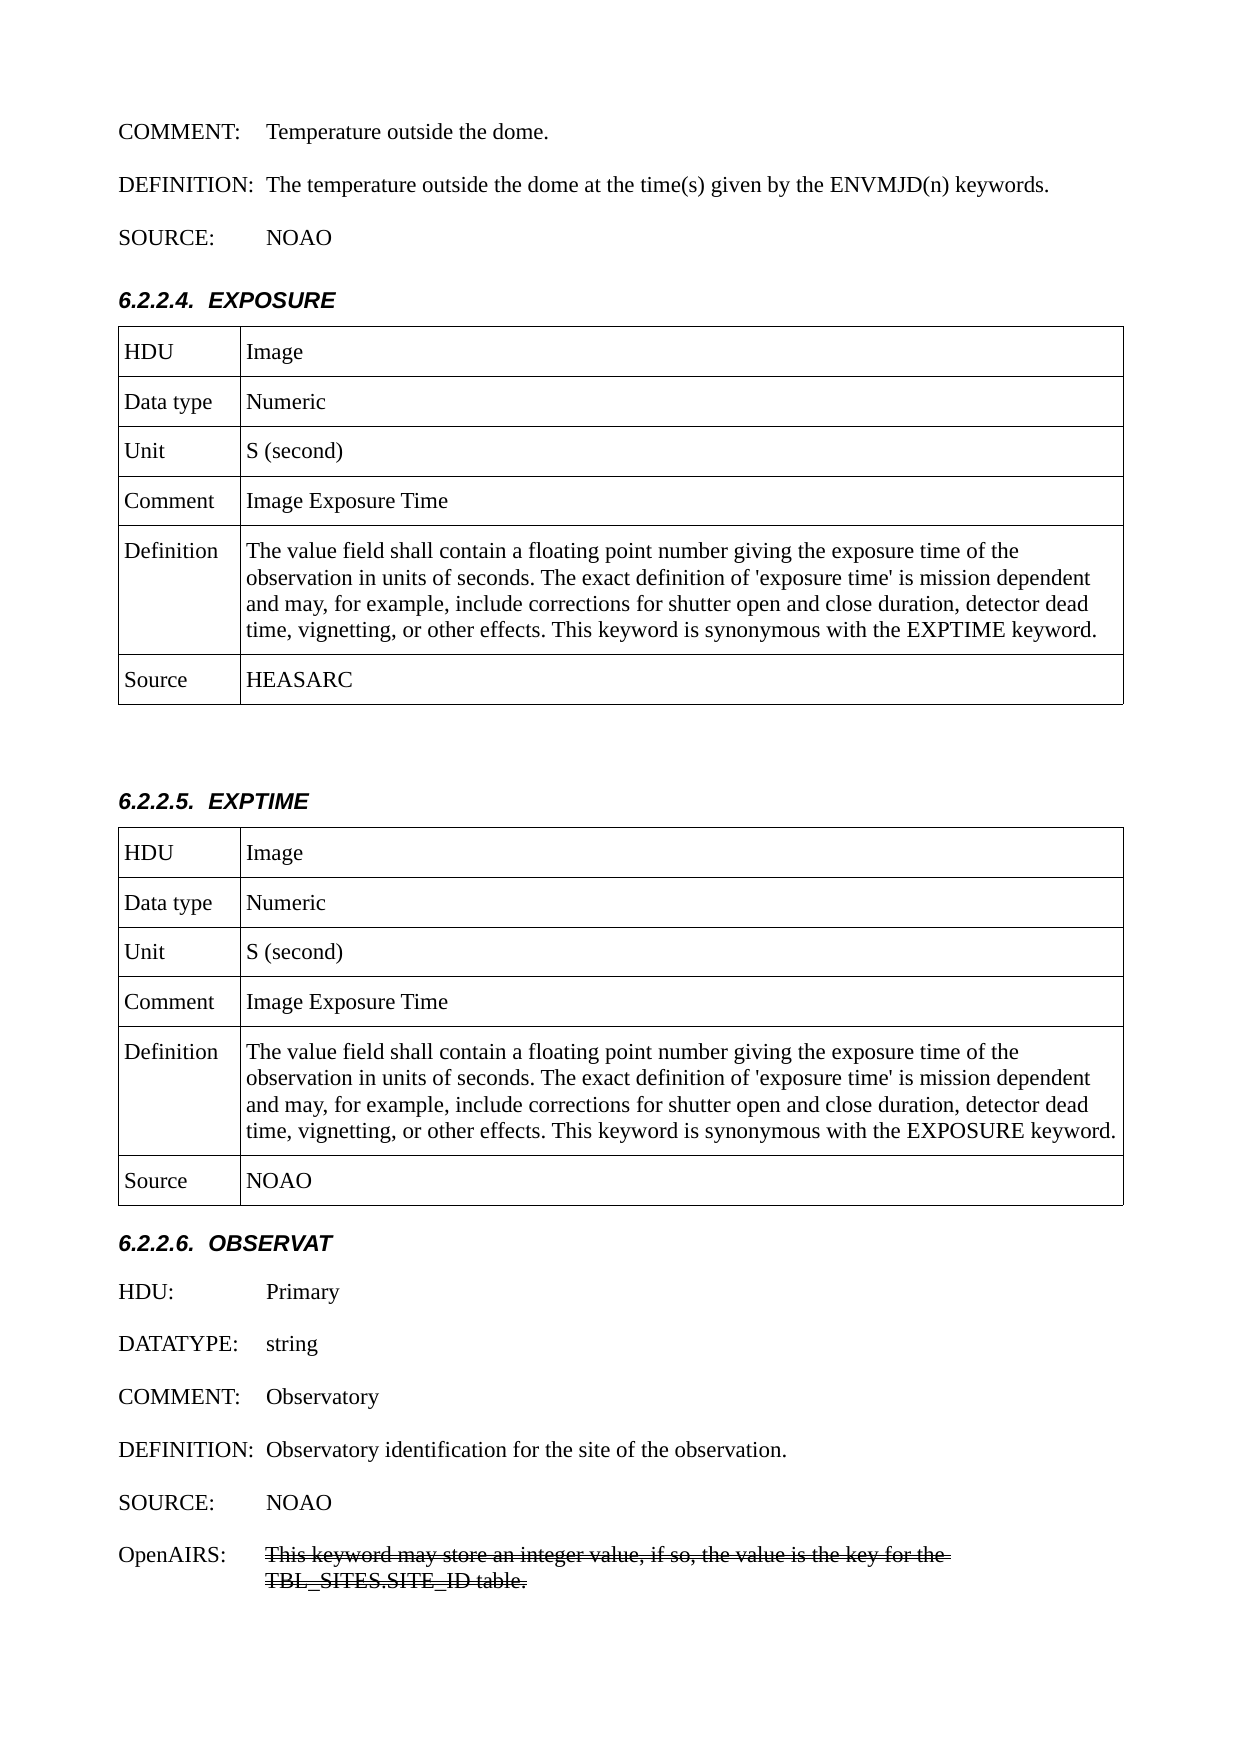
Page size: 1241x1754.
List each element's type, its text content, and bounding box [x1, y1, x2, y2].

table_cell Unit [119, 427, 240, 476]
text DATATYPE: string [118, 1317, 1122, 1357]
text SOURCE: NOAO [118, 1475, 1122, 1515]
table_cell Data type [119, 878, 240, 927]
table_header Image [241, 327, 1123, 376]
table_cell Definition [119, 1027, 240, 1155]
subtitle EXPOSURE [118, 287, 1122, 314]
table_cell S (second) [241, 427, 1123, 476]
table_cell Comment [119, 477, 240, 525]
table_header HDU [119, 828, 240, 877]
table_cell NOAO [241, 1156, 1123, 1205]
table_cell Data type [119, 377, 240, 426]
table_cell Image Exposure Time [241, 477, 1123, 525]
table_cell Source [119, 655, 240, 704]
table_header Image [241, 828, 1123, 877]
table_cell HEASARC [241, 655, 1123, 704]
table_cell Image Exposure Time [241, 977, 1123, 1026]
table_cell Comment [119, 977, 240, 1026]
table_cell Numeric [241, 377, 1123, 426]
text COMMENT: Observatory [118, 1369, 1122, 1409]
table_cell S (second) [241, 928, 1123, 976]
table_cell Numeric [241, 878, 1123, 927]
table_cell Definition [119, 526, 240, 654]
text COMMENT: Temperature outside the dome. [118, 118, 1122, 144]
table_header HDU [119, 327, 240, 376]
subtitle OBSERVAT [118, 1230, 1122, 1256]
subtitle EXPTIME [118, 788, 1122, 814]
text DEFINITION: Observatory identification for the site of the observation. [118, 1422, 1122, 1462]
table_cell Source [119, 1156, 240, 1205]
text DEFINITION: The temperature outside the dome at the time(s) given by the ENVMJD(n) keywords. [118, 157, 1122, 197]
table_cell Unit [119, 928, 240, 976]
text OpenAIRS: This keyword may store an integer value, if so, the value is the key for the TBL_SITES.SITE_ID table. [118, 1527, 1122, 1594]
table_cell The value field shall contain a floating point number giving the exposure time of the observation in units of seconds. The exact definition of 'exposure time' is mission dependent and may, for example, include corrections for shutter open and close duration, detector dead time, vignetting, or other effects. This keyword is synonymous with the EXPOSURE keyword. [241, 1027, 1123, 1155]
text HDU: Primary [118, 1269, 1122, 1304]
text SOURCE: NOAO [118, 210, 1122, 250]
table_cell The value field shall contain a floating point number giving the exposure time of the observation in units of seconds. The exact definition of 'exposure time' is mission dependent and may, for example, include corrections for shutter open and close duration, detector dead time, vignetting, or other effects. This keyword is synonymous with the EXPTIME keyword. [241, 526, 1123, 654]
